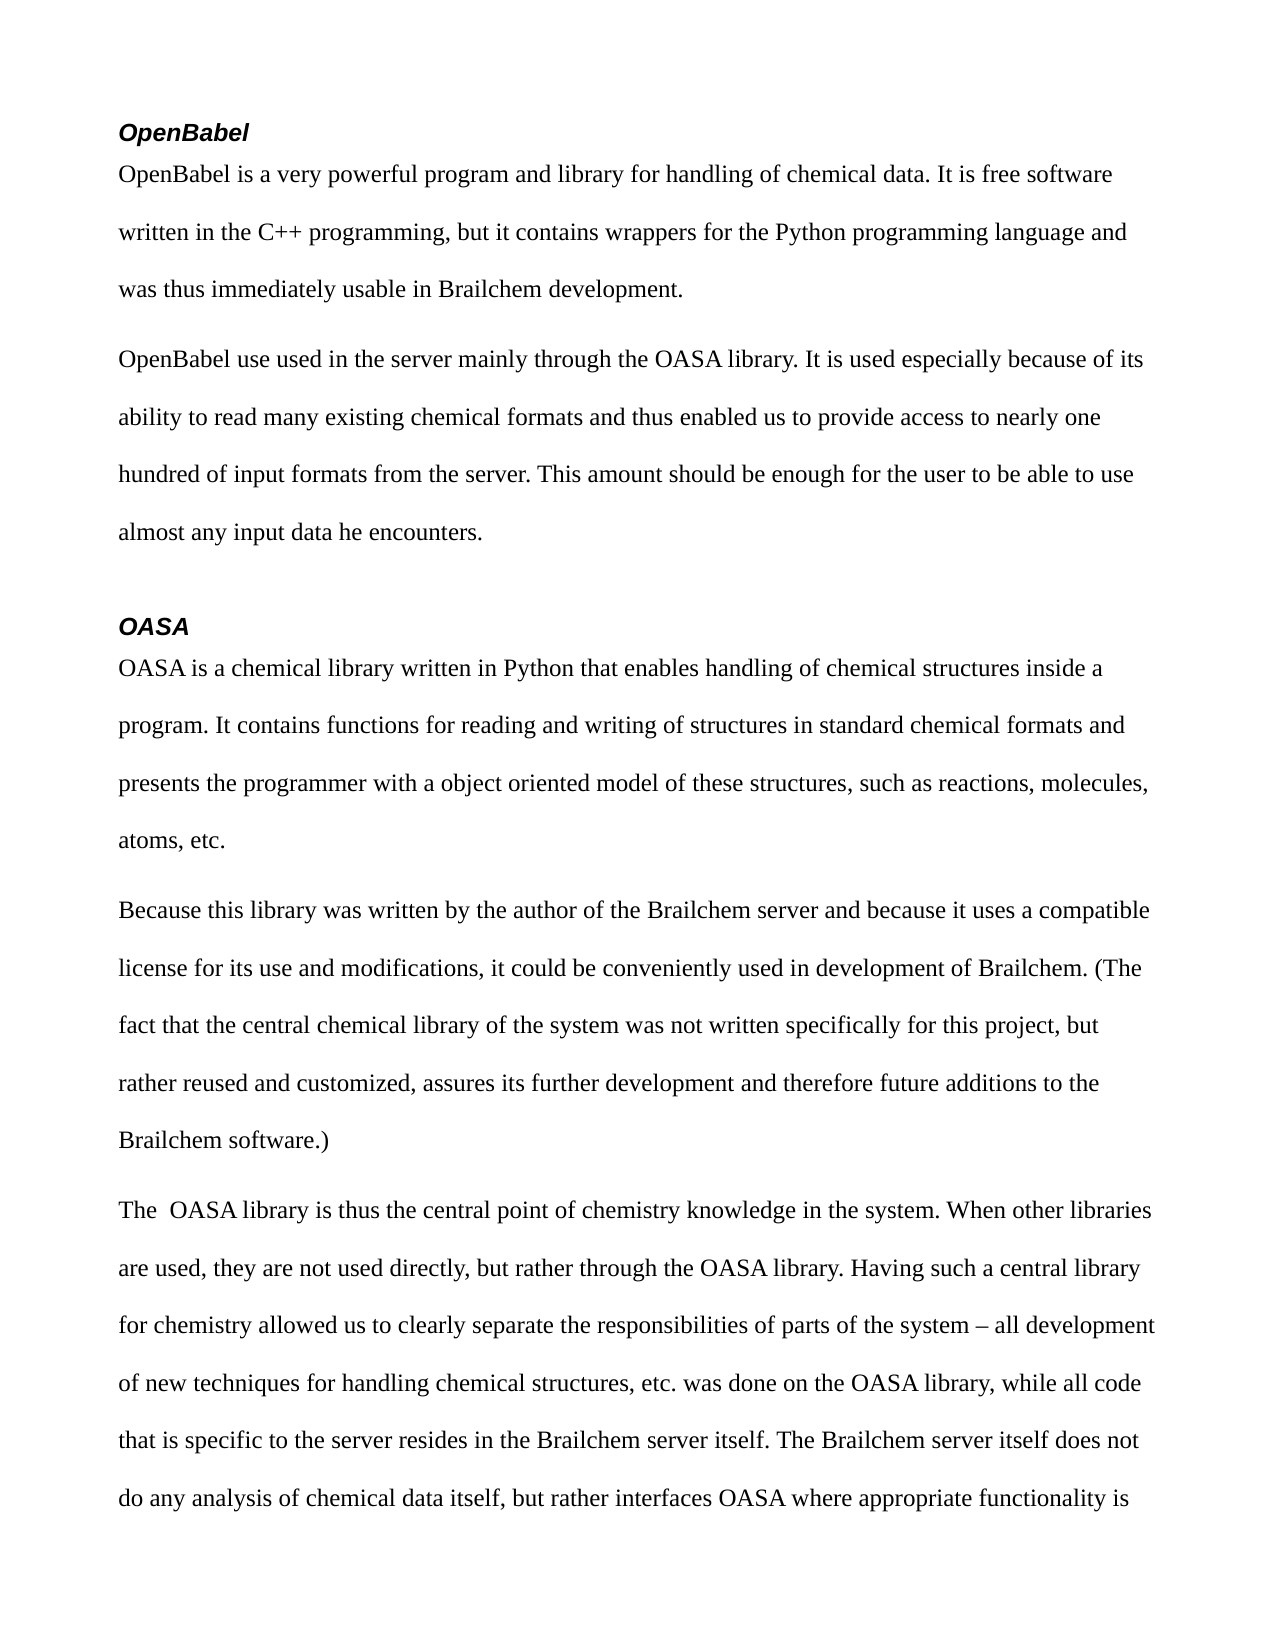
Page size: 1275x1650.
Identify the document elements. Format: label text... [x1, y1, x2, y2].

subtitle OASA [118, 612, 1157, 640]
text OpenBabel use used in the server mainly through the OASA library. It is used especially because of its ability to read many existing chemical formats and thus enabled us to provide access to nearly one hundred of input formats from the server. This amount should be enough for the user to be able to use almost any input data he encounters. [118, 344, 1157, 545]
subtitle OpenBabel [118, 118, 1157, 147]
text Because this library was written by the author of the Brailchem server and because it uses a compatible license for its use and modifications, it could be conveniently used in development of Brailchem. (The fact that the central chemical library of the system was not written specifically for this project, but rather reused and customized, assures its further development and therefore future additions to the Brailchem software.) [118, 895, 1157, 1154]
text OASA is a chemical library written in Python that enables handling of chemical structures inside a program. It contains functions for reading and writing of structures in standard chemical formats and presents the programmer with a object oriented model of these structures, such as reactions, molecules, atoms, etc. [118, 653, 1157, 854]
text OpenBabel is a very powerful program and library for handling of chemical data. It is free software written in the C++ programming, but it contains wrappers for the Python programming language and was thus immediately usable in Brailchem development. [118, 159, 1157, 303]
text The OASA library is thus the central point of chemistry knowledge in the system. When other libraries are used, they are not used directly, but rather through the OASA library. Having such a central library for chemistry allowed us to clearly separate the responsibilities of parts of the system – all development of new techniques for handling chemical structures, etc. was done on the OASA library, while all code that is specific to the server resides in the Brailchem server itself. The Brailchem server itself does not do any analysis of chemical data itself, but rather interfaces OASA where appropriate functionality is [118, 1195, 1157, 1511]
